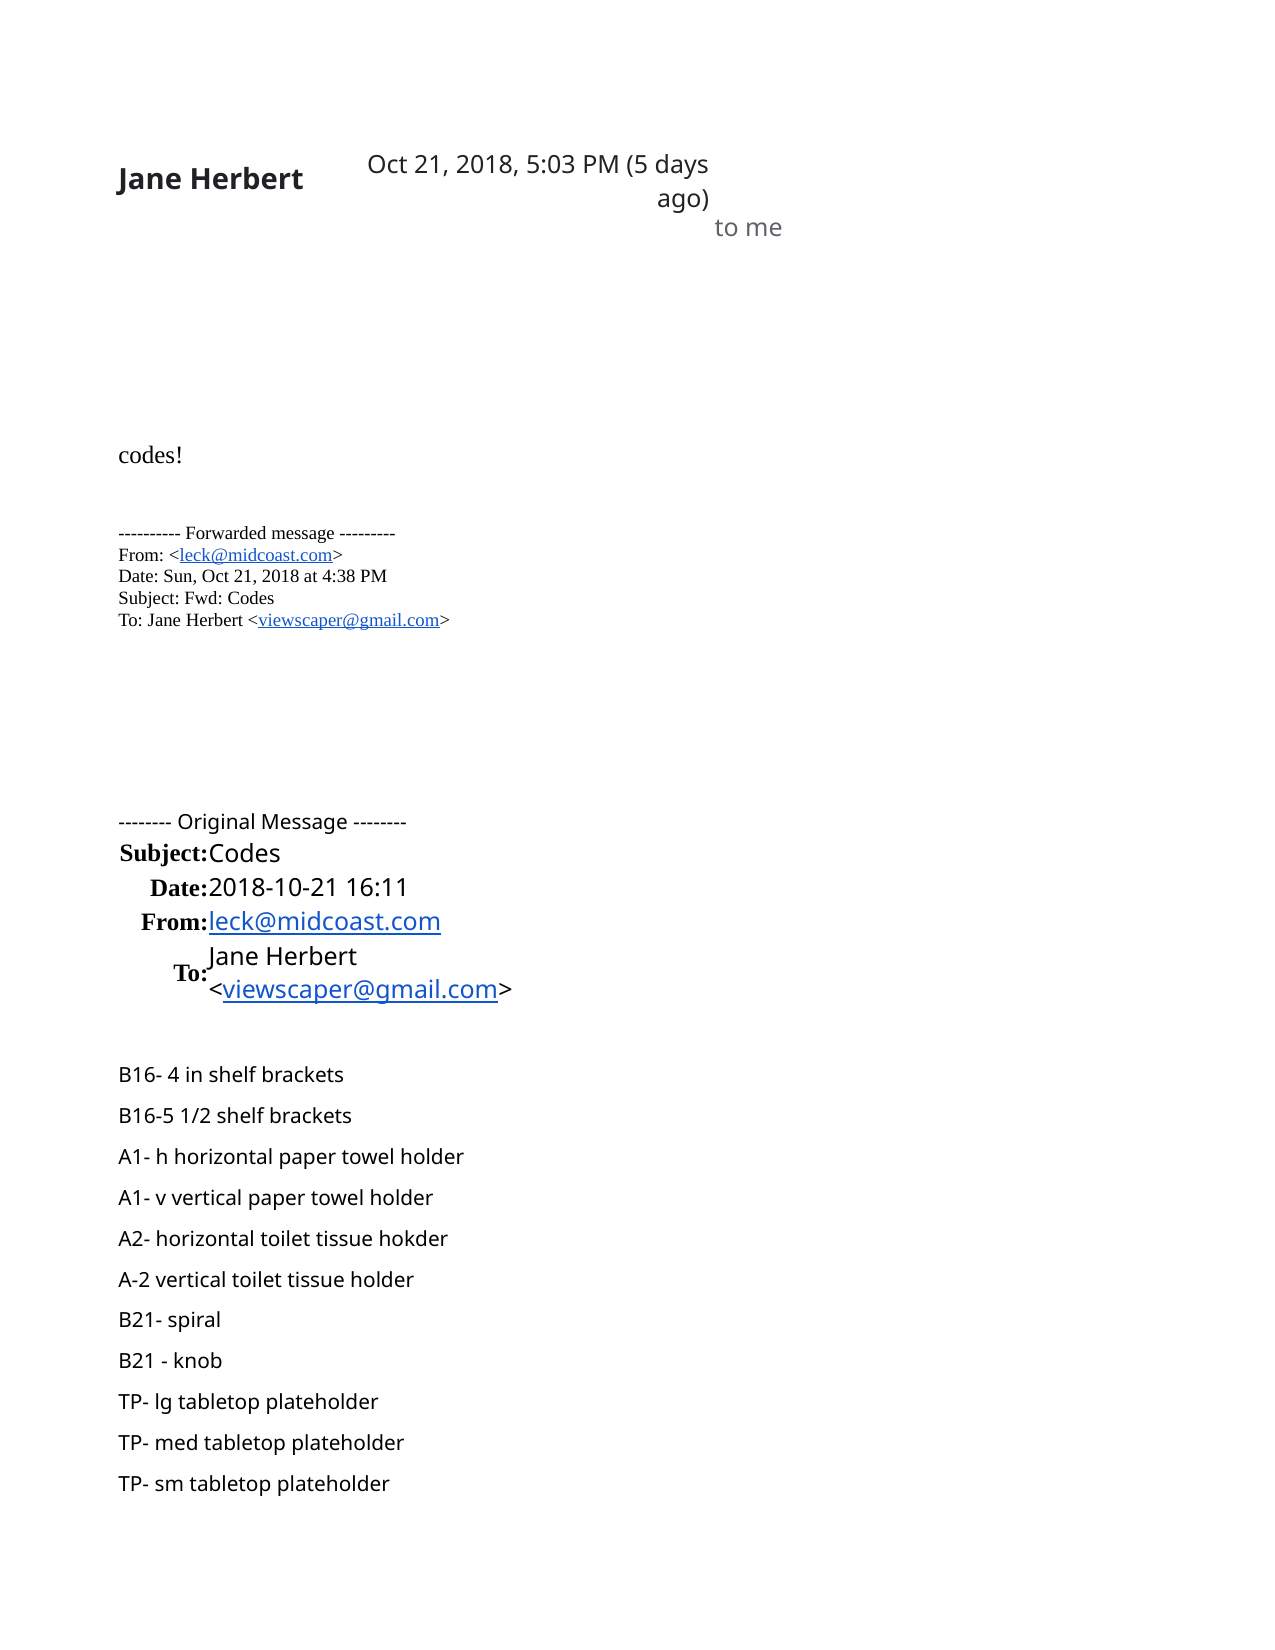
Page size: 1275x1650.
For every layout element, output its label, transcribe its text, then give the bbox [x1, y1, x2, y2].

text B21- spiral [118, 1306, 1157, 1334]
table_cell From: [118, 904, 208, 938]
text B16- 4 in shelf brackets [118, 1060, 1157, 1088]
table_header Subject: [118, 836, 208, 870]
table_header [714, 147, 795, 303]
table_header Oct 21, 2018, 5:03 PM (5 days ago) [314, 147, 709, 215]
text TP- lg tabletop plateholder [118, 1387, 1157, 1416]
text codes! [118, 440, 1157, 468]
text ---------- Forwarded message --------- From: <leck@midcoast.com> Date: Sun, Oct 21, 2018 at 4:38 PM Subject: Fwd: Codes To: Jane Herbert <viewscaper@gmail.com> [118, 522, 1157, 630]
table_cell [118, 215, 714, 303]
table_header [709, 147, 714, 215]
text A1- v vertical paper towel holder [118, 1183, 1157, 1211]
text A2- horizontal toilet tissue hokder [118, 1224, 1157, 1252]
table_header to me [714, 209, 787, 275]
table_header Jane Herbert [118, 159, 309, 198]
table_cell 2018-10-21 16:11 [208, 870, 652, 904]
table_cell To: [118, 938, 208, 1006]
text B21 - knob [118, 1347, 1157, 1375]
text TP- sm tabletop plateholder [118, 1469, 1157, 1498]
text A-2 vertical toilet tissue holder [118, 1265, 1157, 1293]
text -------- Original Message -------- [118, 807, 1157, 836]
table_cell Date: [118, 870, 208, 904]
table_cell leck@midcoast.com [208, 904, 652, 938]
table_header Codes [208, 836, 652, 870]
text TP- med tabletop plateholder [118, 1428, 1157, 1457]
text A1- h horizontal paper towel holder [118, 1142, 1157, 1170]
table_cell Jane Herbert <viewscaper@gmail.com> [208, 938, 652, 1006]
table_header [118, 147, 313, 215]
text B16-5 1/2 shelf brackets [118, 1101, 1157, 1129]
